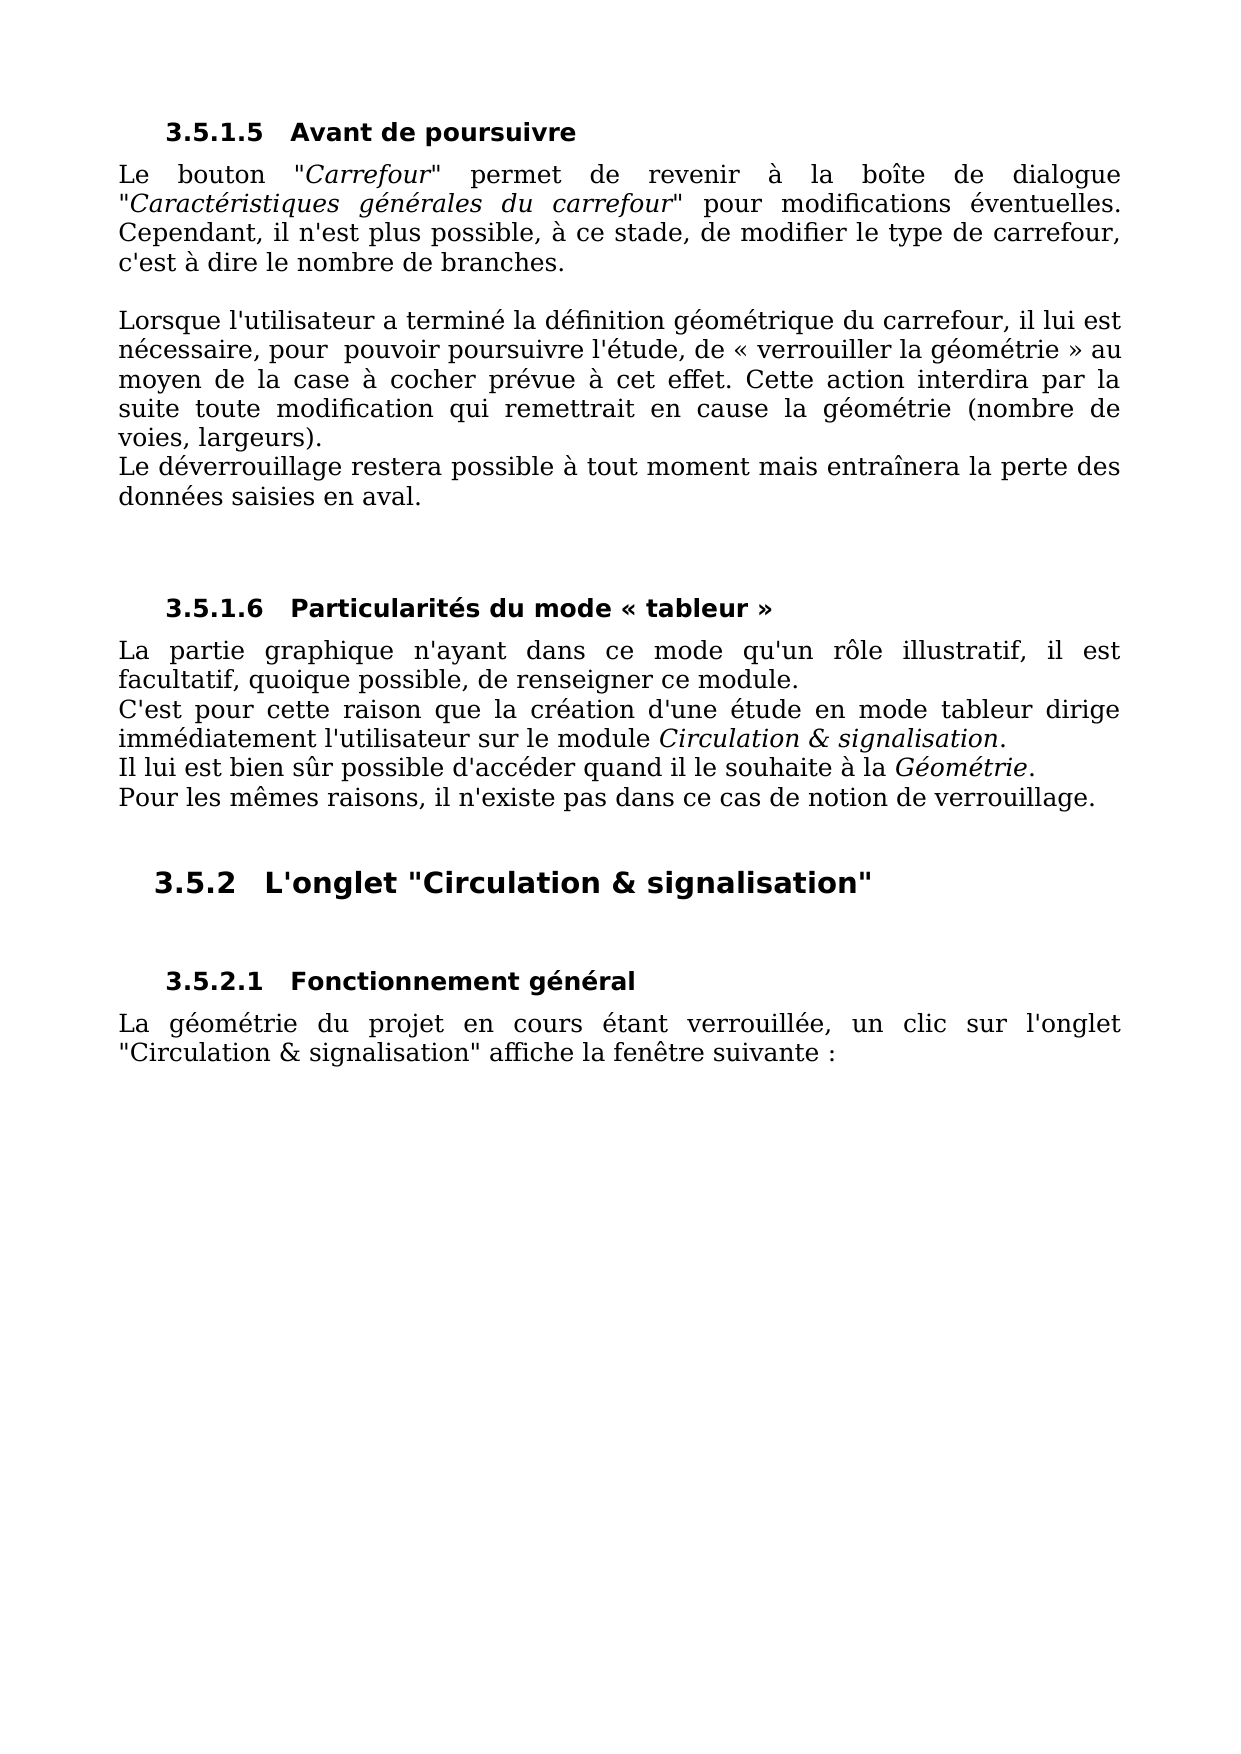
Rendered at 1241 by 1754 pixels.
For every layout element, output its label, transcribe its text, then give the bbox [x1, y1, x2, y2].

subtitle Avant de poursuivre [0, 118, 1122, 147]
text La partie graphique n'ayant dans ce mode qu'un rôle illustratif, il est facultatif, quoique possible, de renseigner ce module. [118, 636, 1122, 695]
text Pour les mêmes raisons, il n'existe pas dans ce cas de notion de verrouillage. [118, 783, 1122, 812]
text Lorsque l'utilisateur a terminé la définition géométrique du carrefour, il lui est nécessaire, pour pouvoir poursuivre l'étude, de « verrouiller la géométrie » au moyen de la case à cocher prévue à cet effet. Cette action interdira par la suite toute modification qui remettrait en cause la géométrie (nombre de voies, largeurs). [118, 306, 1122, 453]
text C'est pour cette raison que la création d'une étude en mode tableur dirige immédiatement l'utilisateur sur le module Circulation & signalisation. [118, 695, 1122, 753]
subtitle L'onglet "Circulation & signalisation" [6, 866, 1122, 901]
text Le bouton "Carrefour" permet de revenir à la boîte de dialogue "Caractéristiques générales du carrefour" pour modifications éventuelles. Cependant, il n'est plus possible, à ce stade, de modifier le type de carrefour, c'est à dire le nombre de branches. [118, 160, 1122, 277]
text Le déverrouillage restera possible à tout moment mais entraînera la perte des données saisies en aval. [118, 453, 1122, 511]
subtitle Fonctionnement général [0, 967, 1122, 997]
text La géométrie du projet en cours étant verrouillée, un clic sur l'onglet "Circulation & signalisation" affiche la fenêtre suivante : [118, 1009, 1122, 1068]
text Il lui est bien sûr possible d'accéder quand il le souhaite à la Géométrie. [118, 753, 1122, 783]
subtitle Particularités du mode « tableur » [0, 595, 1122, 624]
